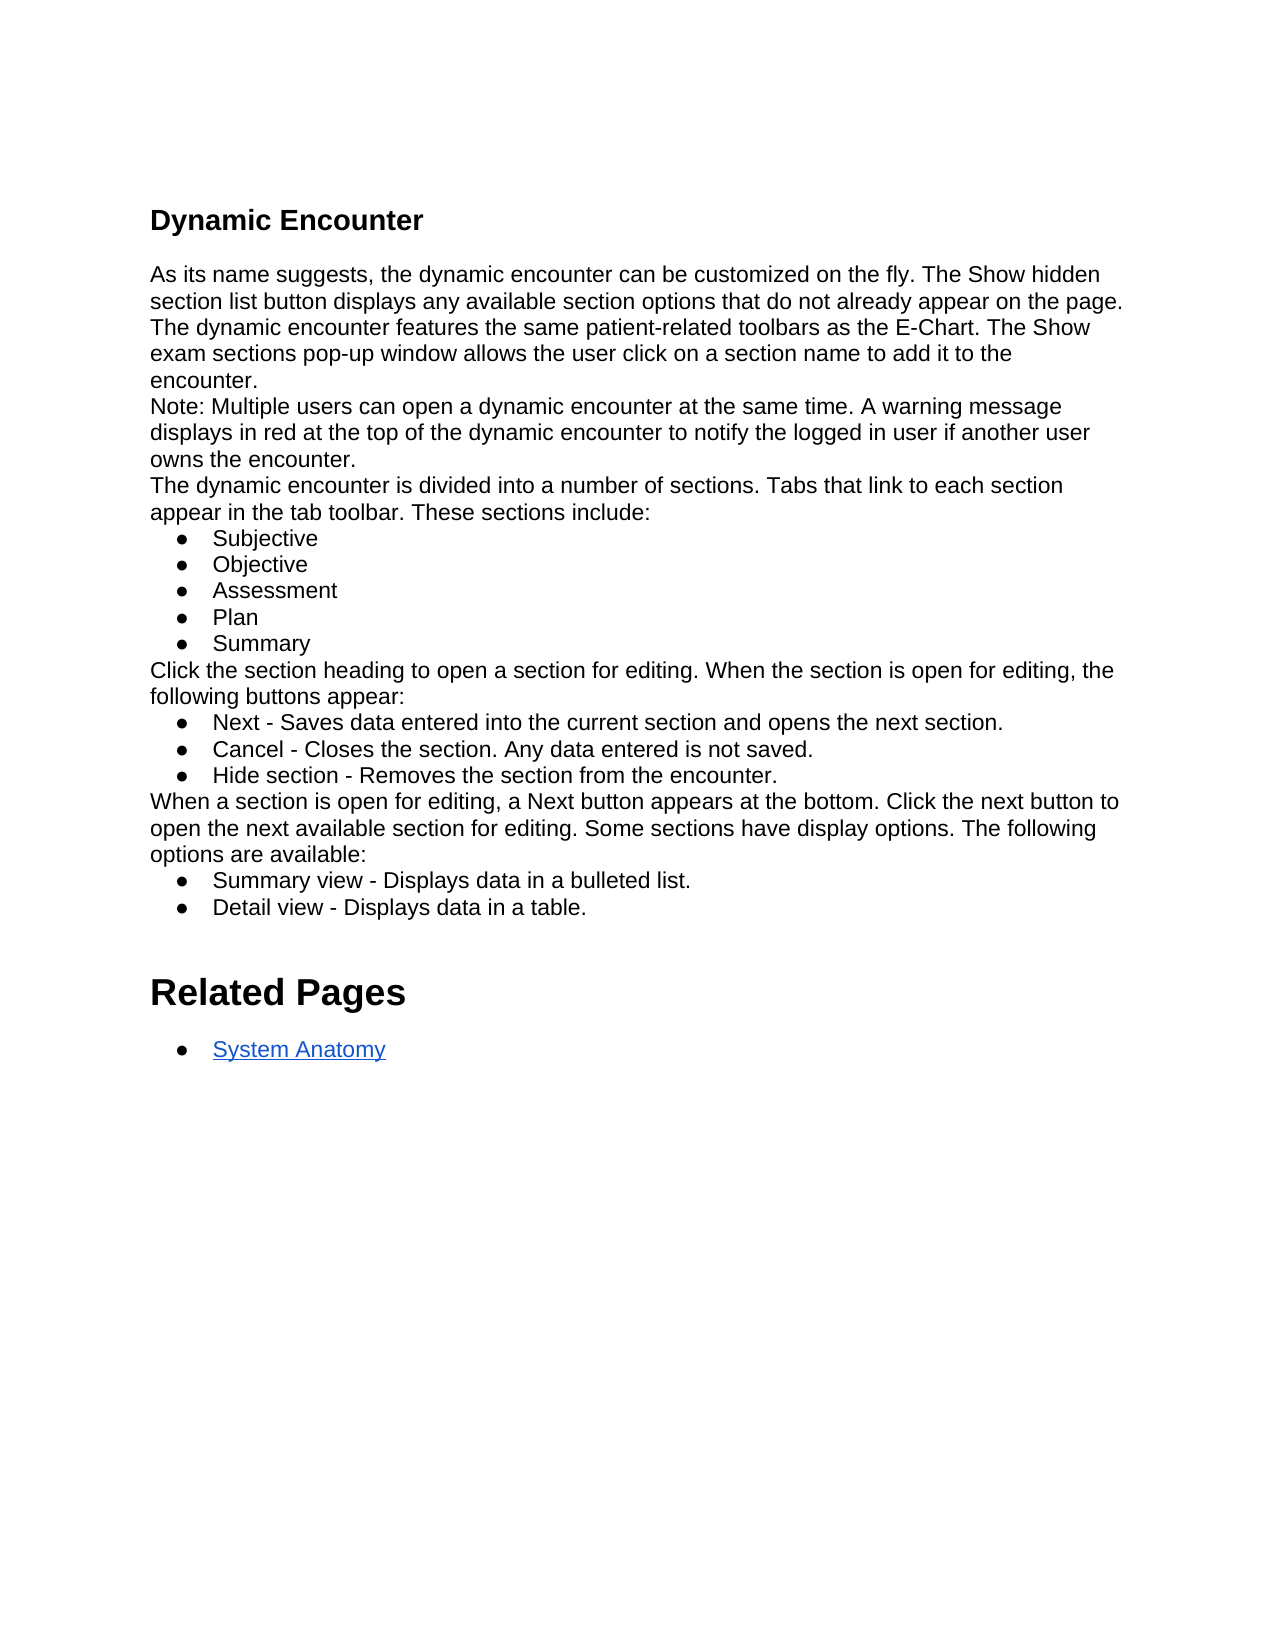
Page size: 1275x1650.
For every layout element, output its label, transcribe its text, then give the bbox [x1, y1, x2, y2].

list Objective [175, 551, 1125, 577]
text The dynamic encounter is divided into a number of sections. Tabs that link to each section appear in the tab toolbar. These sections include: [150, 472, 1125, 525]
text As its name suggests, the dynamic encounter can be customized on the fly. The Show hidden section list button displays any available section options that do not already appear on the page. The dynamic encounter features the same patient-related toolbars as the E-Chart. The Show exam sections pop-up window allows the user click on a section name to add it to the encounter. [150, 261, 1125, 393]
list Assessment [175, 577, 1125, 604]
list Summary [175, 630, 1125, 657]
list Subjective [175, 525, 1125, 551]
text When a section is open for editing, a Next button appears at the bottom. Click the next button to open the next available section for editing. Some sections have display options. The following options are available: [150, 788, 1125, 867]
list Summary view - Displays data in a bulleted list. [175, 867, 1125, 894]
text Note: Multiple users can open a dynamic encounter at the same time. A warning message displays in red at the top of the dynamic encounter to notify the logged in user if another user owns the encounter. [150, 393, 1125, 472]
text Click the section heading to open a section for editing. When the section is open for editing, the following buttons appear: [150, 657, 1125, 709]
list System Anatomy [175, 1036, 1125, 1063]
list Detail view - Displays data in a table. [175, 894, 1125, 920]
list Hide section - Removes the section from the encounter. [175, 762, 1125, 788]
list Next - Saves data entered into the current section and opens the next section. [175, 709, 1125, 736]
subtitle Related Pages [150, 970, 1125, 1013]
list Cancel - Closes the section. Any data entered is not saved. [175, 736, 1125, 762]
list Plan [175, 604, 1125, 630]
subtitle Dynamic Encounter [150, 203, 1125, 236]
